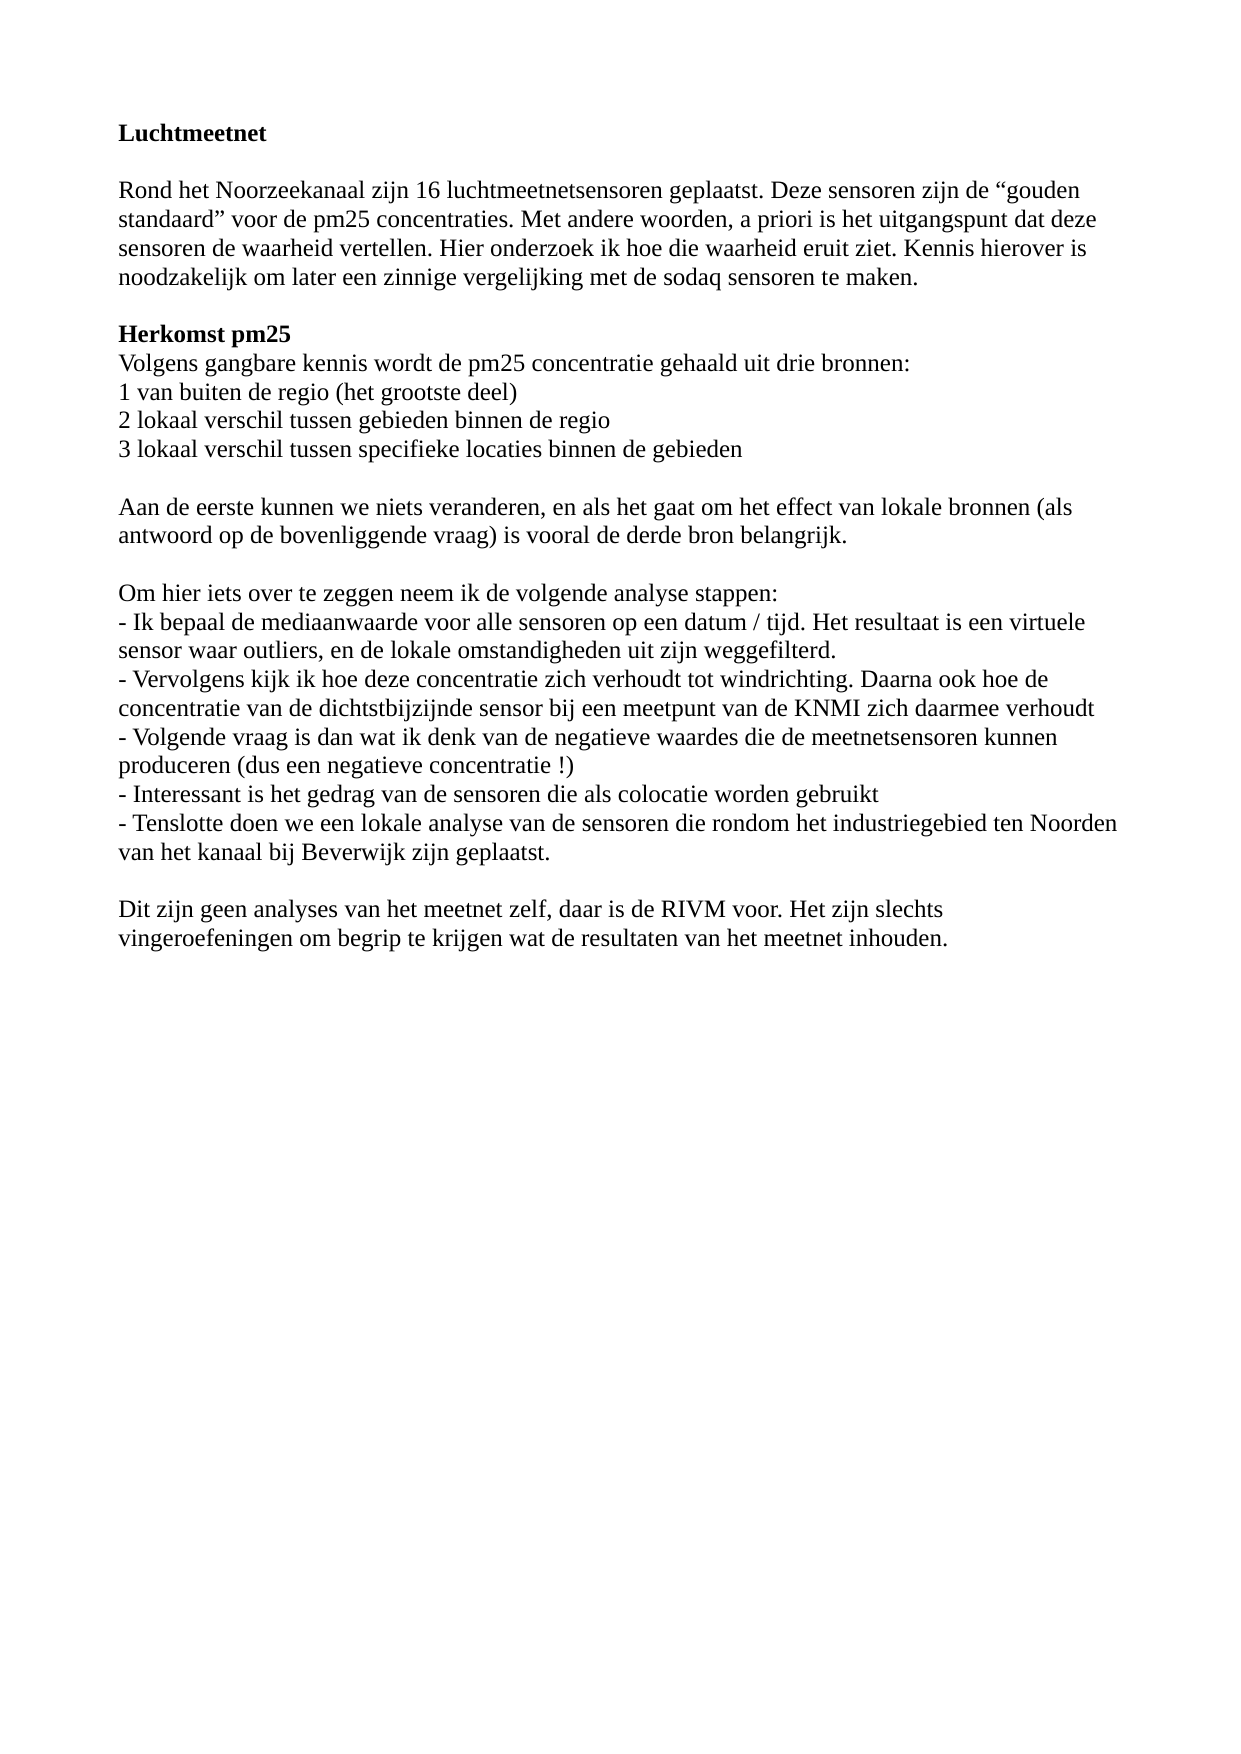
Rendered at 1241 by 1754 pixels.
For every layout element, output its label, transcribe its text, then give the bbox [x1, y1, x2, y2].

text Luchtmeetnet [118, 118, 1122, 147]
text - Volgende vraag is dan wat ik denk van de negatieve waardes die de meetnetsensoren kunnen produceren (dus een negatieve concentratie !) [118, 722, 1122, 779]
text 3 lokaal verschil tussen specifieke locaties binnen de gebieden [118, 434, 1122, 463]
text Rond het Noorzeekanaal zijn 16 luchtmeetnetsensoren geplaatst. Deze sensoren zijn de “gouden standaard” voor de pm25 concentraties. Met andere woorden, a priori is het uitgangspunt dat deze sensoren de waarheid vertellen. Hier onderzoek ik hoe die waarheid eruit ziet. Kennis hierover is noodzakelijk om later een zinnige vergelijking met de sodaq sensoren te maken. [118, 176, 1122, 291]
text - Ik bepaal de mediaanwaarde voor alle sensoren op een datum / tijd. Het resultaat is een virtuele sensor waar outliers, en de lokale omstandigheden uit zijn weggefilterd. [118, 607, 1122, 664]
text Om hier iets over te zeggen neem ik de volgende analyse stappen: [118, 578, 1122, 607]
text Volgens gangbare kennis wordt de pm25 concentratie gehaald uit drie bronnen: [118, 348, 1122, 377]
text - Tenslotte doen we een lokale analyse van de sensoren die rondom het industriegebied ten Noorden van het kanaal bij Beverwijk zijn geplaatst. [118, 808, 1122, 866]
text 2 lokaal verschil tussen gebieden binnen de regio [118, 406, 1122, 434]
text Dit zijn geen analyses van het meetnet zelf, daar is de RIVM voor. Het zijn slechts vingeroefeningen om begrip te krijgen wat de resultaten van het meetnet inhouden. [118, 894, 1122, 952]
text Herkomst pm25 [118, 319, 1122, 348]
text Aan de eerste kunnen we niets veranderen, en als het gaat om het effect van lokale bronnen (als antwoord op de bovenliggende vraag) is vooral de derde bron belangrijk. [118, 492, 1122, 549]
text - Interessant is het gedrag van de sensoren die als colocatie worden gebruikt [118, 779, 1122, 808]
text - Vervolgens kijk ik hoe deze concentratie zich verhoudt tot windrichting. Daarna ook hoe de concentratie van de dichtstbijzijnde sensor bij een meetpunt van de KNMI zich daarmee verhoudt [118, 664, 1122, 722]
text 1 van buiten de regio (het grootste deel) [118, 377, 1122, 406]
